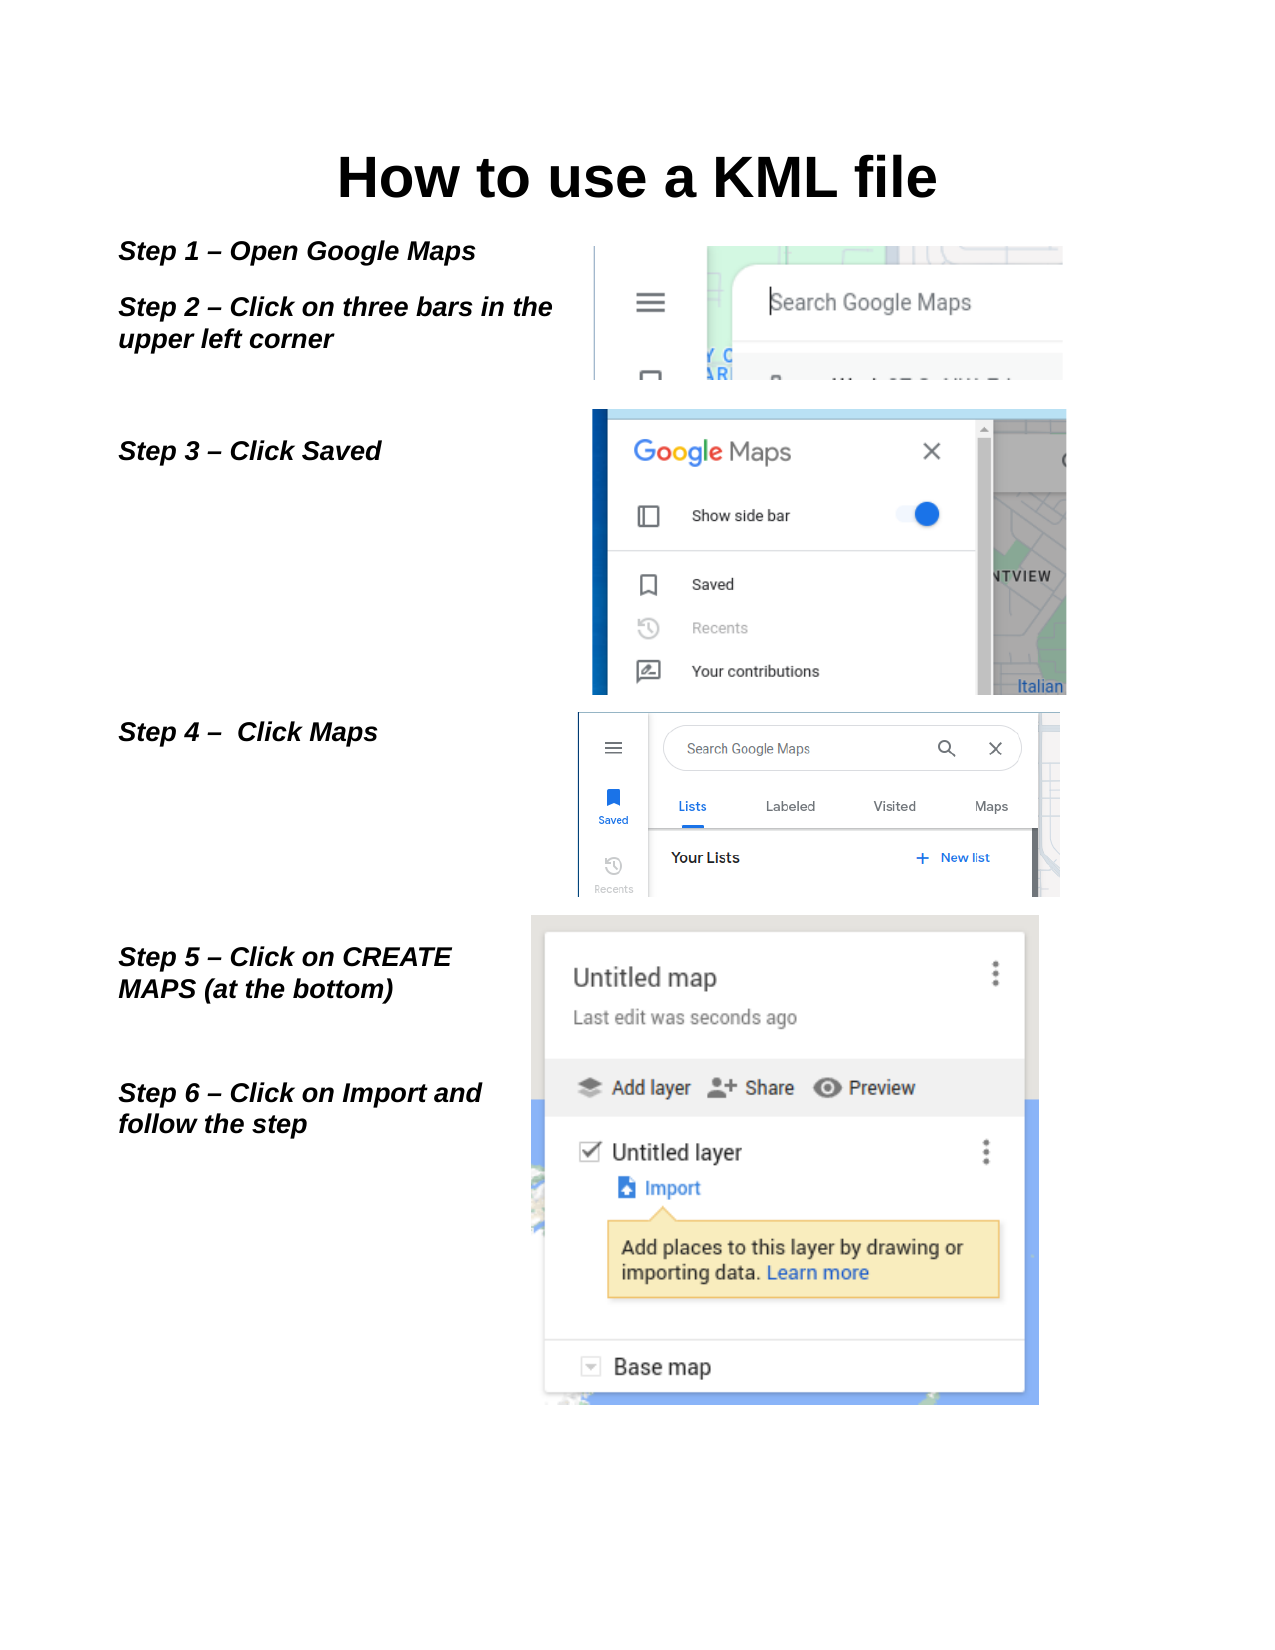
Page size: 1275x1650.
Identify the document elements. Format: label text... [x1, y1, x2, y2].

subtitle [1063, 291, 1157, 354]
picture [592, 409, 1067, 695]
subtitle Step 1 – Open Google Maps [118, 235, 1157, 266]
subtitle [1060, 716, 1157, 748]
subtitle Step 5 – Click on CREATE MAPS (at the bottom) [118, 941, 531, 1004]
subtitle Step 4 – Click Maps [118, 716, 577, 748]
subtitle Step 6 – Click on Import and follow the step [118, 1077, 531, 1139]
subtitle [1067, 435, 1157, 466]
subtitle Step 3 – Click Saved [118, 435, 592, 466]
subtitle [1039, 941, 1157, 1004]
subtitle Step 2 – Click on three bars in the upper left corner [118, 291, 593, 354]
picture [577, 712, 1060, 897]
picture [593, 246, 1063, 380]
picture [531, 915, 1039, 1405]
title How to use a KML file [118, 143, 1157, 210]
subtitle [1039, 1077, 1157, 1139]
